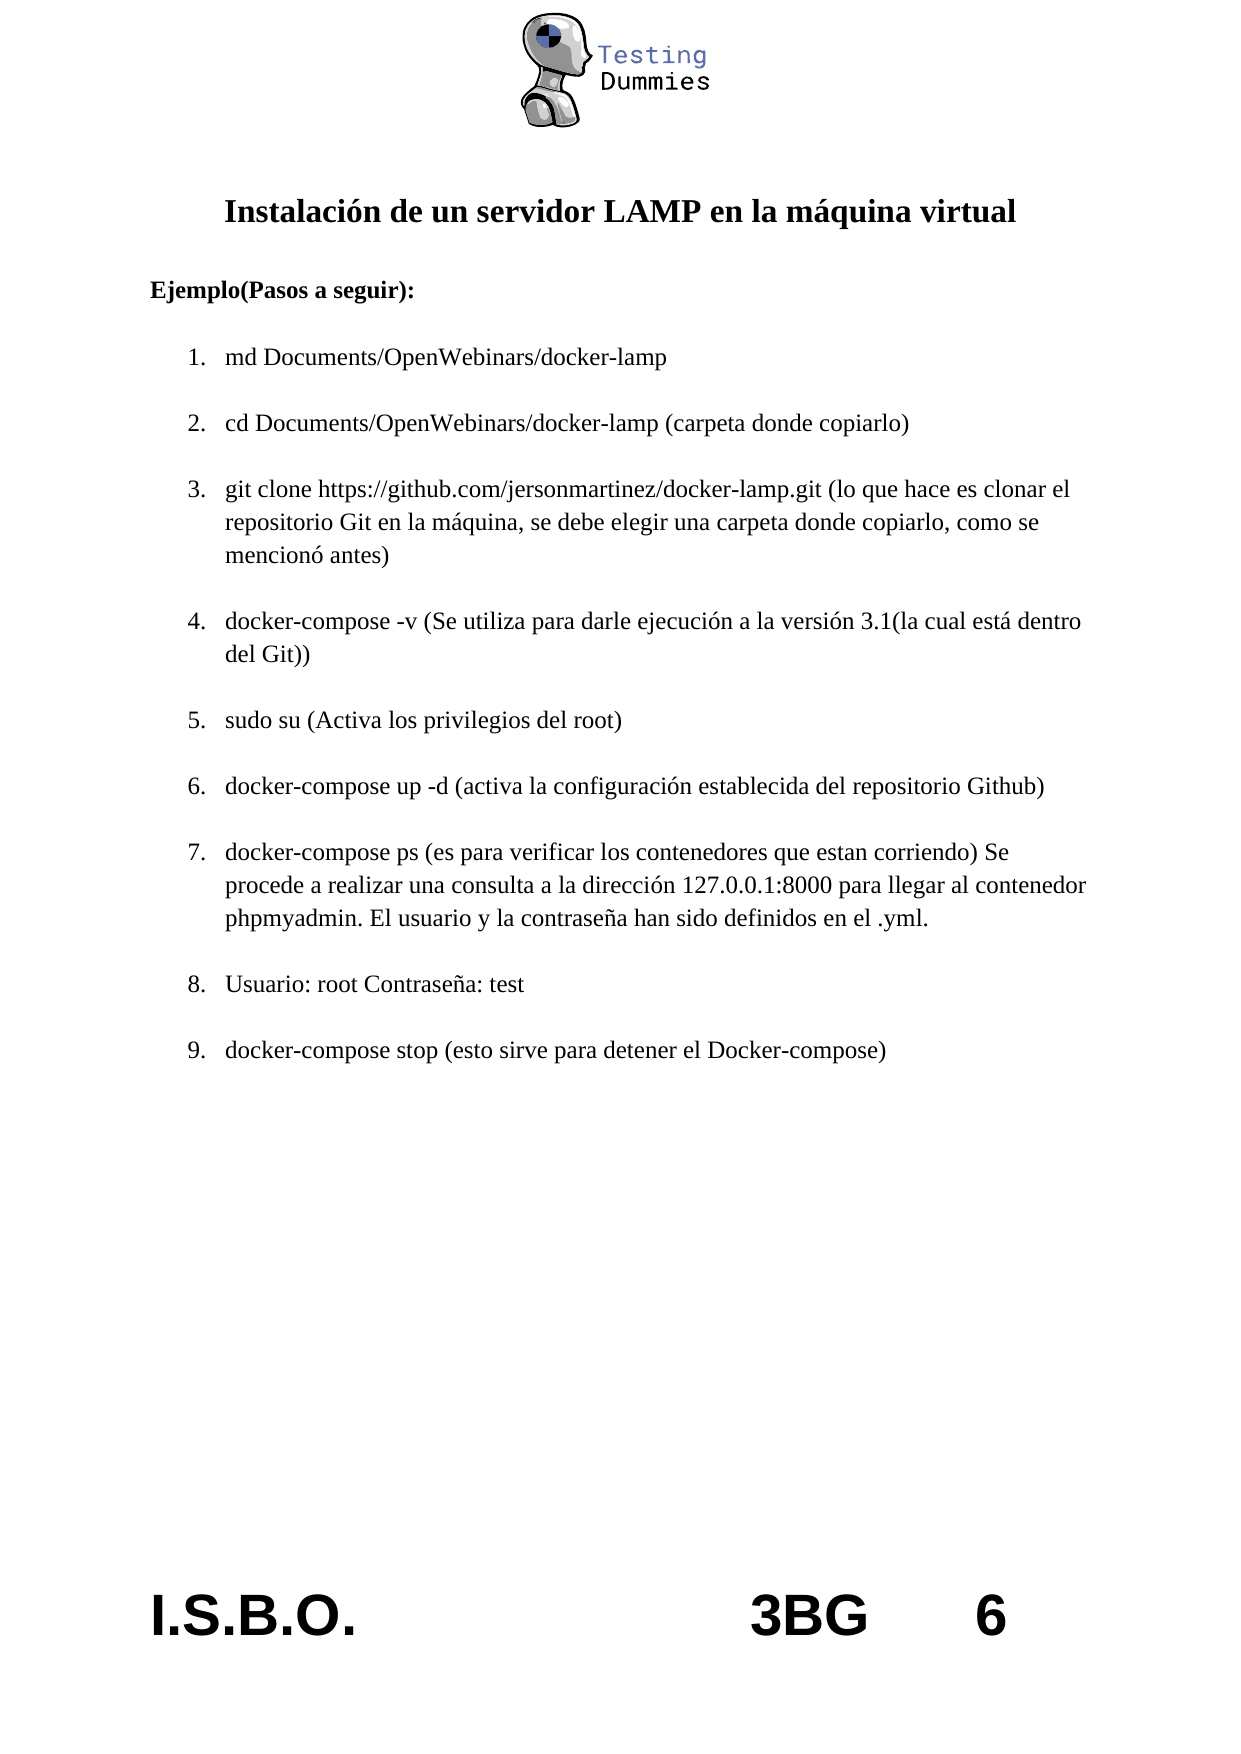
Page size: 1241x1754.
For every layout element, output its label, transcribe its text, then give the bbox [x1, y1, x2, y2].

list cd Documents/OpenWebinars/docker-lamp (carpeta donde copiarlo) [187, 408, 1090, 436]
list Usuario: root Contraseña: test [187, 969, 1090, 998]
list sudo su (Activa los privilegios del root) [187, 705, 1090, 733]
list docker-compose up -d (activa la configuración establecida del repositorio Github) [187, 771, 1090, 799]
list git clone https://github.com/jersonmartinez/docker-lamp.git (lo que hace es clonar el repositorio Git en la máquina, se debe elegir una carpeta donde copiarlo, como se mencionó antes) [187, 474, 1090, 568]
list docker-compose -v (Se utiliza para darle ejecución a la versión 3.1(la cual está dentro del Git)) [187, 606, 1090, 667]
subtitle Instalación de un servidor LAMP en la máquina virtual [150, 192, 1090, 230]
text Ejemplo(Pasos a seguir): [150, 276, 1090, 304]
list docker-compose ps (es para verificar los contenedores que estan corriendo) Se procede a realizar una consulta a la dirección 127.0.0.1:8000 para llegar al contenedor phpmyadmin. El usuario y la contraseña han sido definidos en el .yml. [187, 837, 1090, 932]
list md Documents/OpenWebinars/docker-lamp [187, 342, 1090, 370]
list docker-compose stop (esto sirve para detener el Docker-compose) [187, 1035, 1090, 1064]
